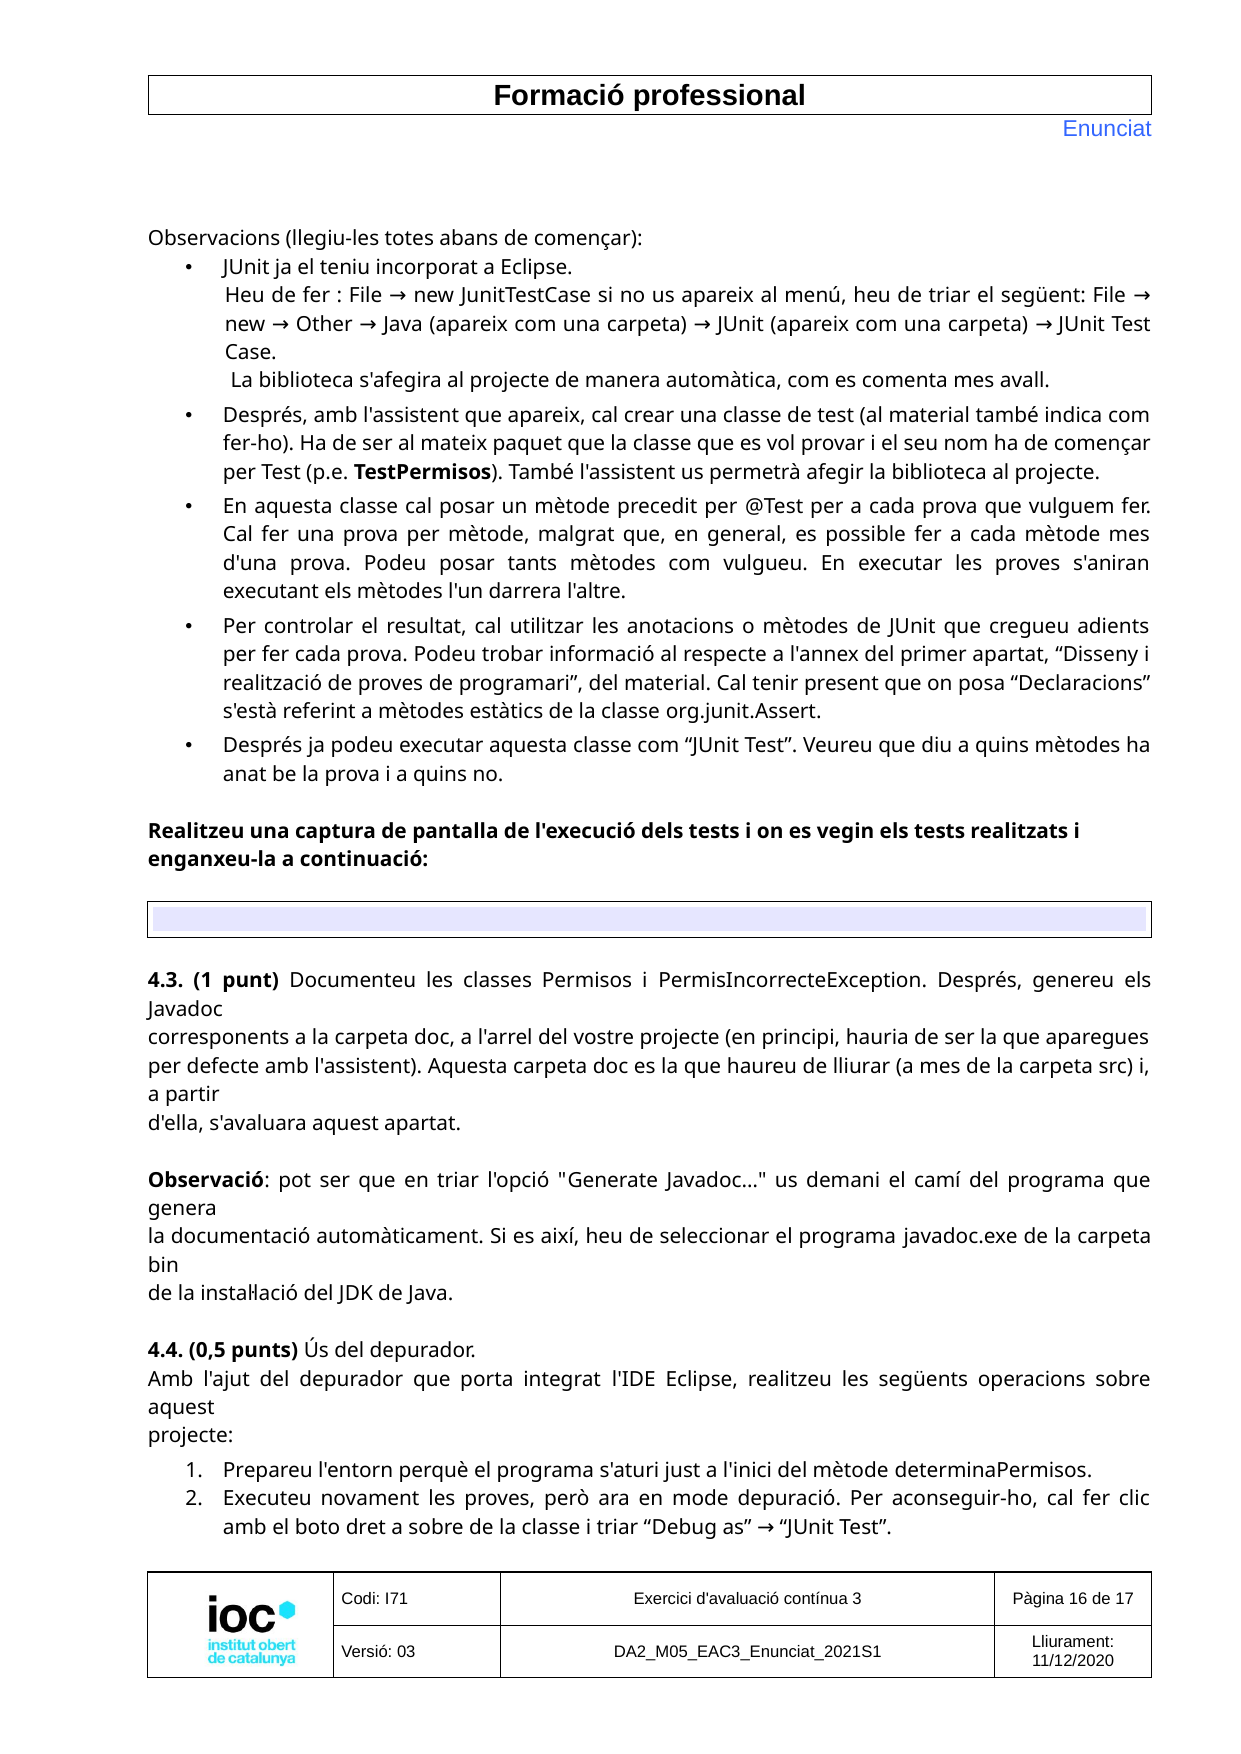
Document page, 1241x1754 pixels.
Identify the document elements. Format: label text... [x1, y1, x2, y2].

table_header [148, 902, 1151, 937]
list En aquesta classe cal posar un mètode precedit per @Test per a cada prova que vulguem fer. Cal fer una prova per mètode, malgrat que, en general, es possible fer a cada mètode mes d'una prova. Podeu posar tants mètodes com vulgueu. En executar les proves s'aniran executant els mètodes l'un darrera l'altre. [185, 491, 1151, 605]
list Prepareu l'entorn perquè el programa s'aturi just a l'inici del mètode determinaPermisos. [185, 1455, 1151, 1483]
picture [195, 1581, 309, 1677]
text d'ella, s'avaluara aquest apartat. [148, 1108, 1151, 1136]
text 4.3. (1 punt) Documenteu les classes Permisos i PermisIncorrecteException. Després, genereu els Javadoc [148, 966, 1151, 1022]
text Heu de fer : File → new JunitTestCase si no us apareix al menú, heu de triar el següent: File → new → Other → Java (apareix com una carpeta) → JUnit (apareix com una carpeta) → JUnit Test Case. [224, 280, 1151, 366]
list Executeu novament les proves, però ara en mode depuració. Per aconseguir-ho, cal fer clic amb el boto dret a sobre de la classe i triar “Debug as” → “JUnit Test”. [185, 1483, 1151, 1540]
text 4.4. (0,5 punts) Ús del depurador. [148, 1335, 1151, 1364]
list Per controlar el resultat, cal utilitzar les anotacions o mètodes de JUnit que cregueu adients per fer cada prova. Podeu trobar informació al respecte a l'annex del primer apartat, “Disseny i realització de proves de programari”, del material. Cal tenir present que on posa “Declaracions” s'està referint a mètodes estàtics de la classe org.junit.Assert. [185, 611, 1151, 724]
list Després, amb l'assistent que apareix, cal crear una classe de test (al material també indica com fer-ho). Ha de ser al mateix paquet que la classe que es vol provar i el seu nom ha de començar per Test (p.e. TestPermisos). També l'assistent us permetrà afegir la biblioteca al projecte. [185, 400, 1151, 485]
text de la instal·lació del JDK de Java. [148, 1278, 1151, 1307]
text enganxeu-la a continuació: [148, 844, 1151, 873]
text Realitzeu una captura de pantalla de l'execució dels tests i on es vegin els tests realitzats i [148, 816, 1151, 844]
list JUnit ja el teniu incorporat a Eclipse. [185, 252, 1151, 280]
list La biblioteca s'afegira al projecte de manera automàtica, com es comenta mes avall. [230, 366, 1151, 394]
text projecte: [148, 1421, 1151, 1449]
text Amb l'ajut del depurador que porta integrat l'IDE Eclipse, realitzeu les següents operacions sobre aquest [148, 1364, 1151, 1421]
text Observacions (llegiu-les totes abans de començar): [148, 223, 1151, 252]
text la documentació automàticament. Si es així, heu de seleccionar el programa javadoc.exe de la carpeta bin [148, 1222, 1151, 1278]
list Després ja podeu executar aquesta classe com “JUnit Test”. Veureu que diu a quins mètodes ha anat be la prova i a quins no. [185, 731, 1151, 787]
text Observació: pot ser que en triar l'opció "Generate Javadoc…" us demani el camí del programa que genera [148, 1165, 1151, 1222]
text corresponents a la carpeta doc, a l'arrel del vostre projecte (en principi, hauria de ser la que aparegues per defecte amb l'assistent). Aquesta carpeta doc es la que haureu de lliurar (a mes de la carpeta src) i, a partir [148, 1022, 1151, 1108]
